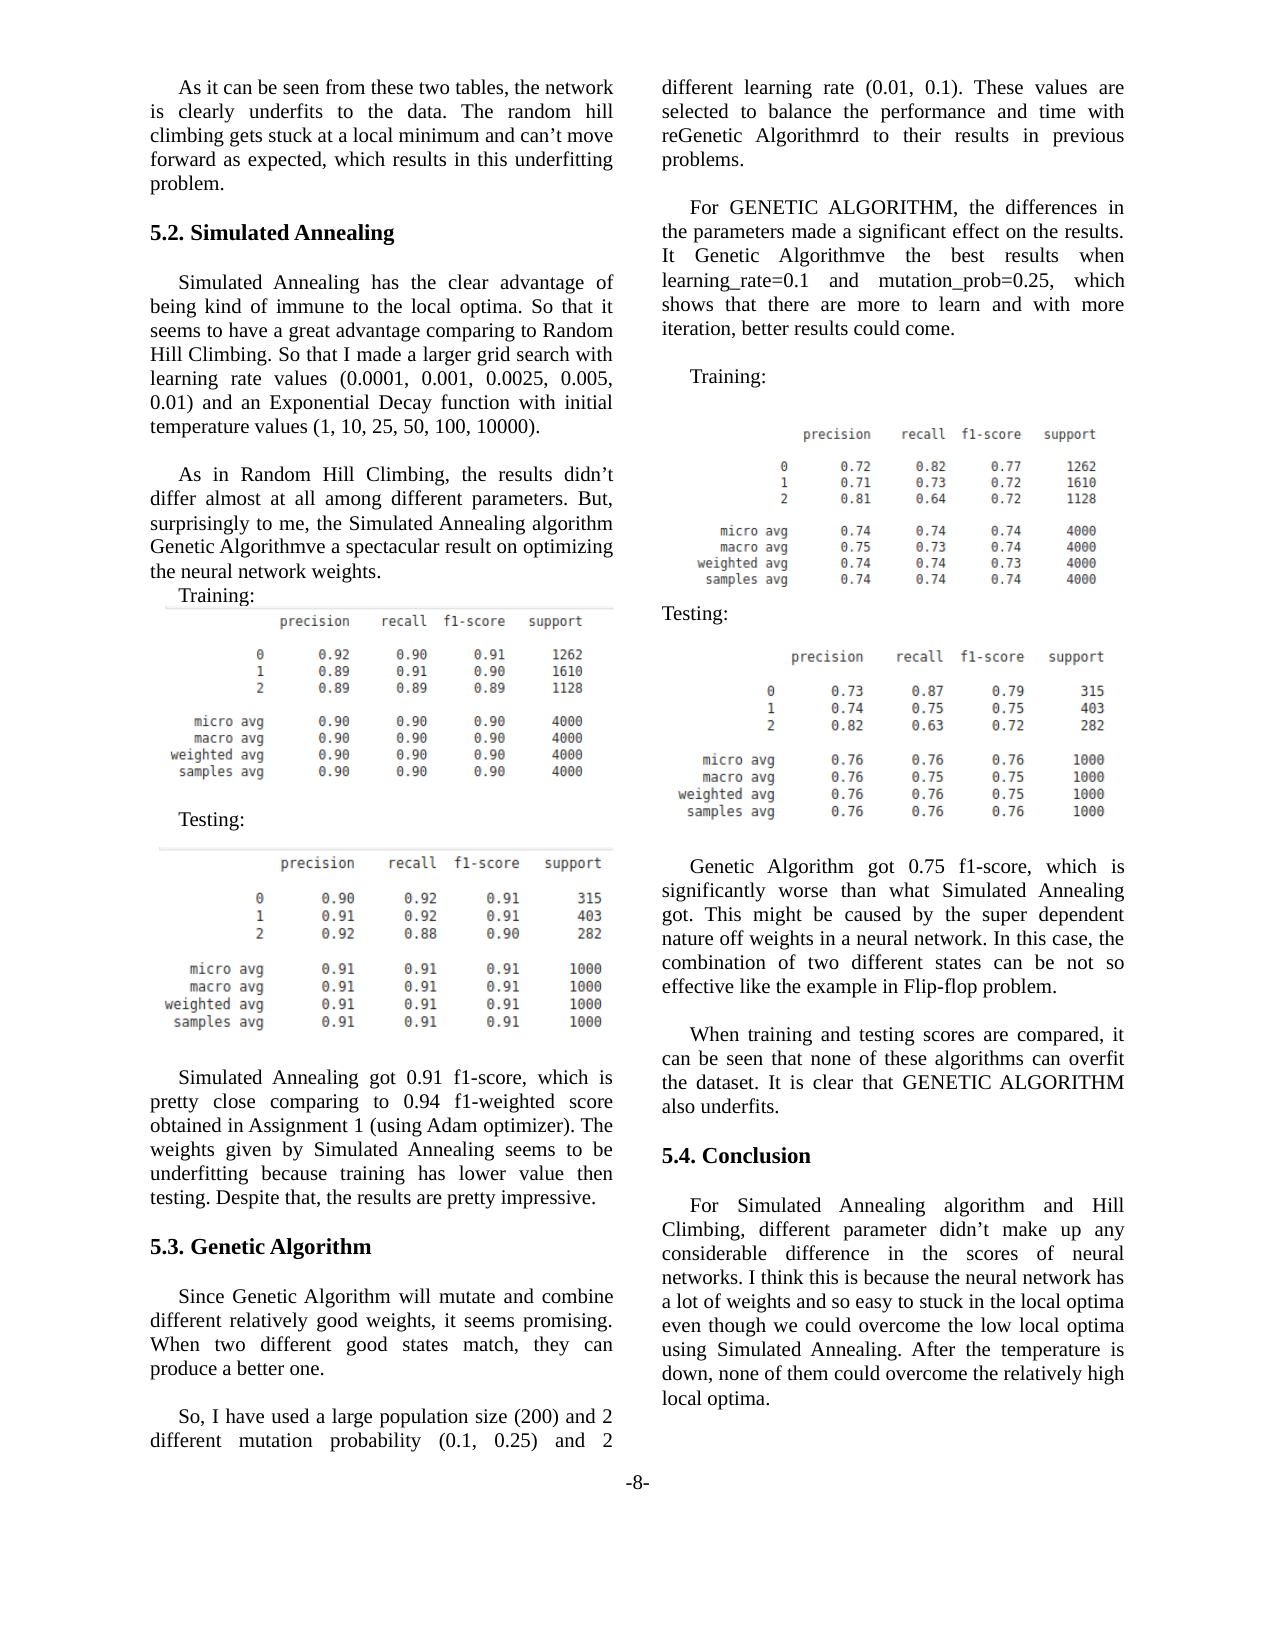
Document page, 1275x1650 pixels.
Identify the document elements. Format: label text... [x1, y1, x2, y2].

text Simulated Annealing has the clear advantage of being kind of immune to the local optima. So that it seems to have a great advantage comparing to Random Hill Climbing. So that I made a larger grid search with learning rate values (0.0001, 0.001, 0.0025, 0.005, 0.01) and an Exponential Decay function with initial temperature values (1, 10, 25, 50, 100, 10000). [150, 270, 614, 438]
text different learning rate (0.01, 0.1). These values are selected to balance the performance and time with reGenetic Algorithmrd to their results in previous problems. [662, 75, 1125, 171]
text Genetic Algorithm got 0.75 f1-score, which is significantly worse than what Simulated Annealing got. This might be caused by the super dependent nature off weights in a neural network. In this case, the combination of two different states can be not so effective like the example in Flip-flop problem. [662, 854, 1125, 998]
text For Simulated Annealing algorithm and Hill Climbing, different parameter didn’t make up any considerable difference in the scores of neural networks. I think this is because the neural network has a lot of weights and so easy to stuck in the local optima even though we could overcome the low local optima using Simulated Annealing. After the temperature is down, none of them could overcome the relatively high local optima. [662, 1193, 1125, 1409]
text Training: [150, 583, 614, 606]
text As it can be seen from these two tables, the network is clearly underfits to the data. The random hill climbing gets stuck at a local minimum and can’t move forward as expected, which results in this underfitting problem. [150, 75, 614, 195]
text Training: [662, 364, 1125, 388]
text Testing: [150, 807, 614, 831]
text So, I have used a large population size (200) and 2 different mutation probability (0.1, 0.25) and 2 [150, 1404, 614, 1452]
text Since Genetic Algorithm will mutate and combine different relatively good weights, it seems promising. When two different good states match, they can produce a better one. [150, 1283, 614, 1380]
text For GENETIC ALGORITHM, the differences in the parameters made a significant effect on the results. It Genetic Algorithmve the best results when learning_rate=0.1 and mutation_prob=0.25, which shows that there are more to learn and with more iteration, better results could come. [662, 195, 1125, 340]
text Simulated Annealing got 0.91 f1-score, which is pretty close comparing to 0.94 f1-weighted score obtained in Assignment 1 (using Adam optimizer). The weights given by Simulated Annealing seems to be underfitting because training has lower value then testing. Despite that, the results are pretty impressive. [150, 1065, 614, 1209]
text Testing: [662, 601, 1125, 624]
text As in Random Hill Climbing, the results didn’t differ almost at all among different parameters. But, surprisingly to me, the Simulated Annealing algorithm Genetic Algorithmve a spectacular result on optimizing the neural network weights. [150, 462, 614, 583]
text When training and testing scores are compared, it can be seen that none of these algorithms can overfit the dataset. It is clear that GENETIC ALGORITHM also underfits. [662, 1022, 1125, 1118]
subtitle 5.4. Conclusion [662, 1142, 1125, 1169]
subtitle 5.3. Genetic Algorithm [150, 1233, 614, 1259]
subtitle 5.2. Simulated Annealing [150, 219, 614, 246]
